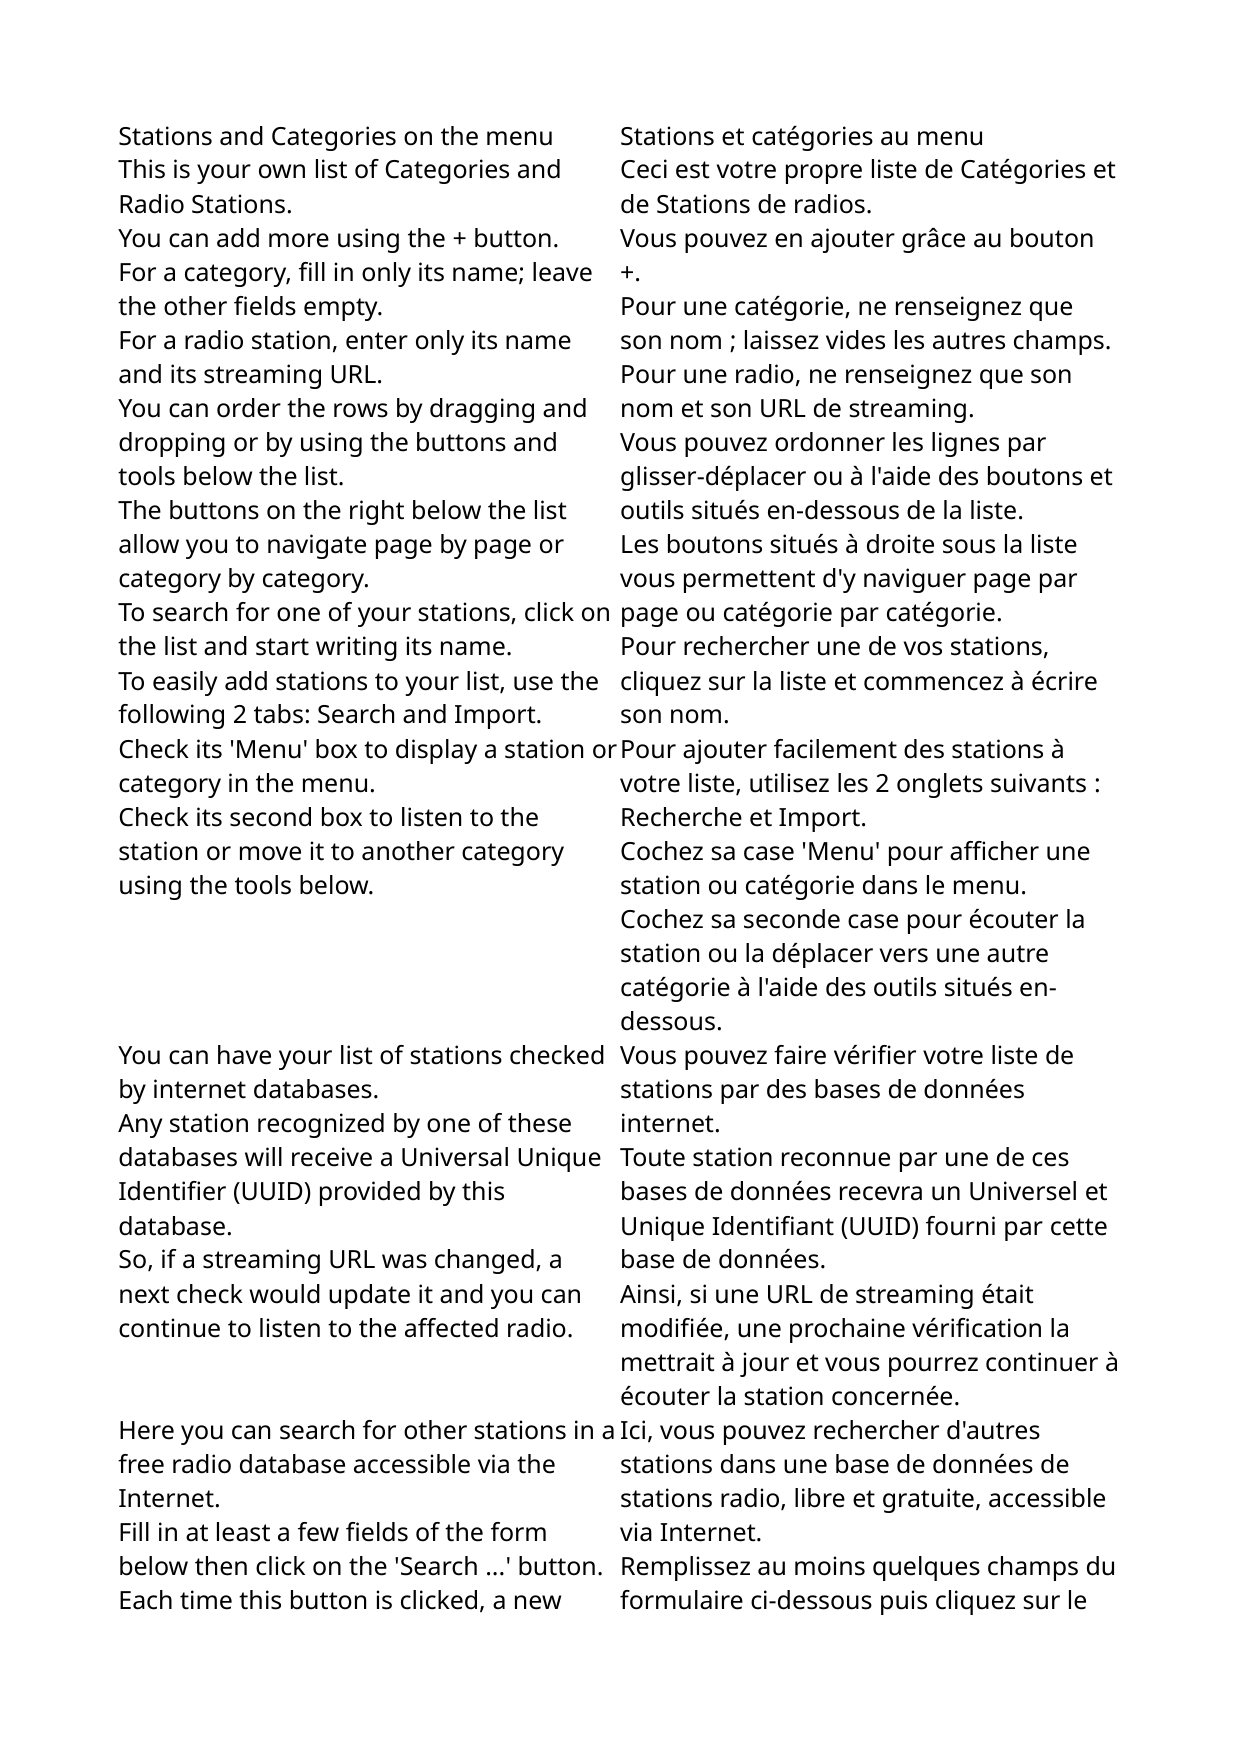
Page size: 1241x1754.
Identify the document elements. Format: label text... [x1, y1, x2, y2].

table_header Stations et catégories au menu [620, 118, 1122, 152]
table_cell This is your own list of Categories and Radio Stations. You can add more using the + button. For a category, fill in only its name; leave the other fields empty. For a radio station, enter only its name and its streaming URL. You can order the rows by dragging and dropping or by using the buttons and tools below the list. The buttons on the right below the list allow you to navigate page by page or category by category. To search for one of your stations, click on the list and start writing its name. To easily add stations to your list, use the following 2 tabs: Search and Import. Check its 'Menu' box to display a station or category in the menu. Check its second box to listen to the station or move it to another category using the tools below. [118, 152, 620, 1038]
table_cell You can have your list of stations checked by internet databases. Any station recognized by one of these databases will receive a Universal Unique Identifier (UUID) provided by this database. So, if a streaming URL was changed, a next check would update it and you can continue to listen to the affected radio. [118, 1038, 620, 1412]
table_cell Here you can search for other stations in a free radio database accessible via the Internet. Fill in at least a few fields of the form below then click on the 'Search ...' button. Each time this button is clicked, a new [118, 1413, 620, 1617]
table_header Stations and Categories on the menu [118, 118, 620, 152]
table_cell Vous pouvez faire vérifier votre liste de stations par des bases de données internet. Toute station reconnue par une de ces bases de données recevra un Universel et Unique Identifiant (UUID) fourni par cette base de données. Ainsi, si une URL de streaming était modifiée, une prochaine vérification la mettrait à jour et vous pourrez continuer à écouter la station concernée. [620, 1038, 1122, 1412]
table_cell Ici, vous pouvez rechercher d'autres stations dans une base de données de stations radio, libre et gratuite, accessible via Internet. Remplissez au moins quelques champs du formulaire ci-dessous puis cliquez sur le [620, 1413, 1122, 1617]
table_cell Ceci est votre propre liste de Catégories et de Stations de radios. Vous pouvez en ajouter grâce au bouton +. Pour une catégorie, ne renseignez que son nom ; laissez vides les autres champs. Pour une radio, ne renseignez que son nom et son URL de streaming. Vous pouvez ordonner les lignes par glisser-déplacer ou à l'aide des boutons et outils situés en-dessous de la liste. Les boutons situés à droite sous la liste vous permettent d'y naviguer page par page ou catégorie par catégorie. Pour rechercher une de vos stations, cliquez sur la liste et commencez à écrire son nom. Pour ajouter facilement des stations à votre liste, utilisez les 2 onglets suivants : Recherche et Import. Cochez sa case 'Menu' pour afficher une station ou catégorie dans le menu. Cochez sa seconde case pour écouter la station ou la déplacer vers une autre catégorie à l'aide des outils situés en-dessous. [620, 152, 1122, 1038]
